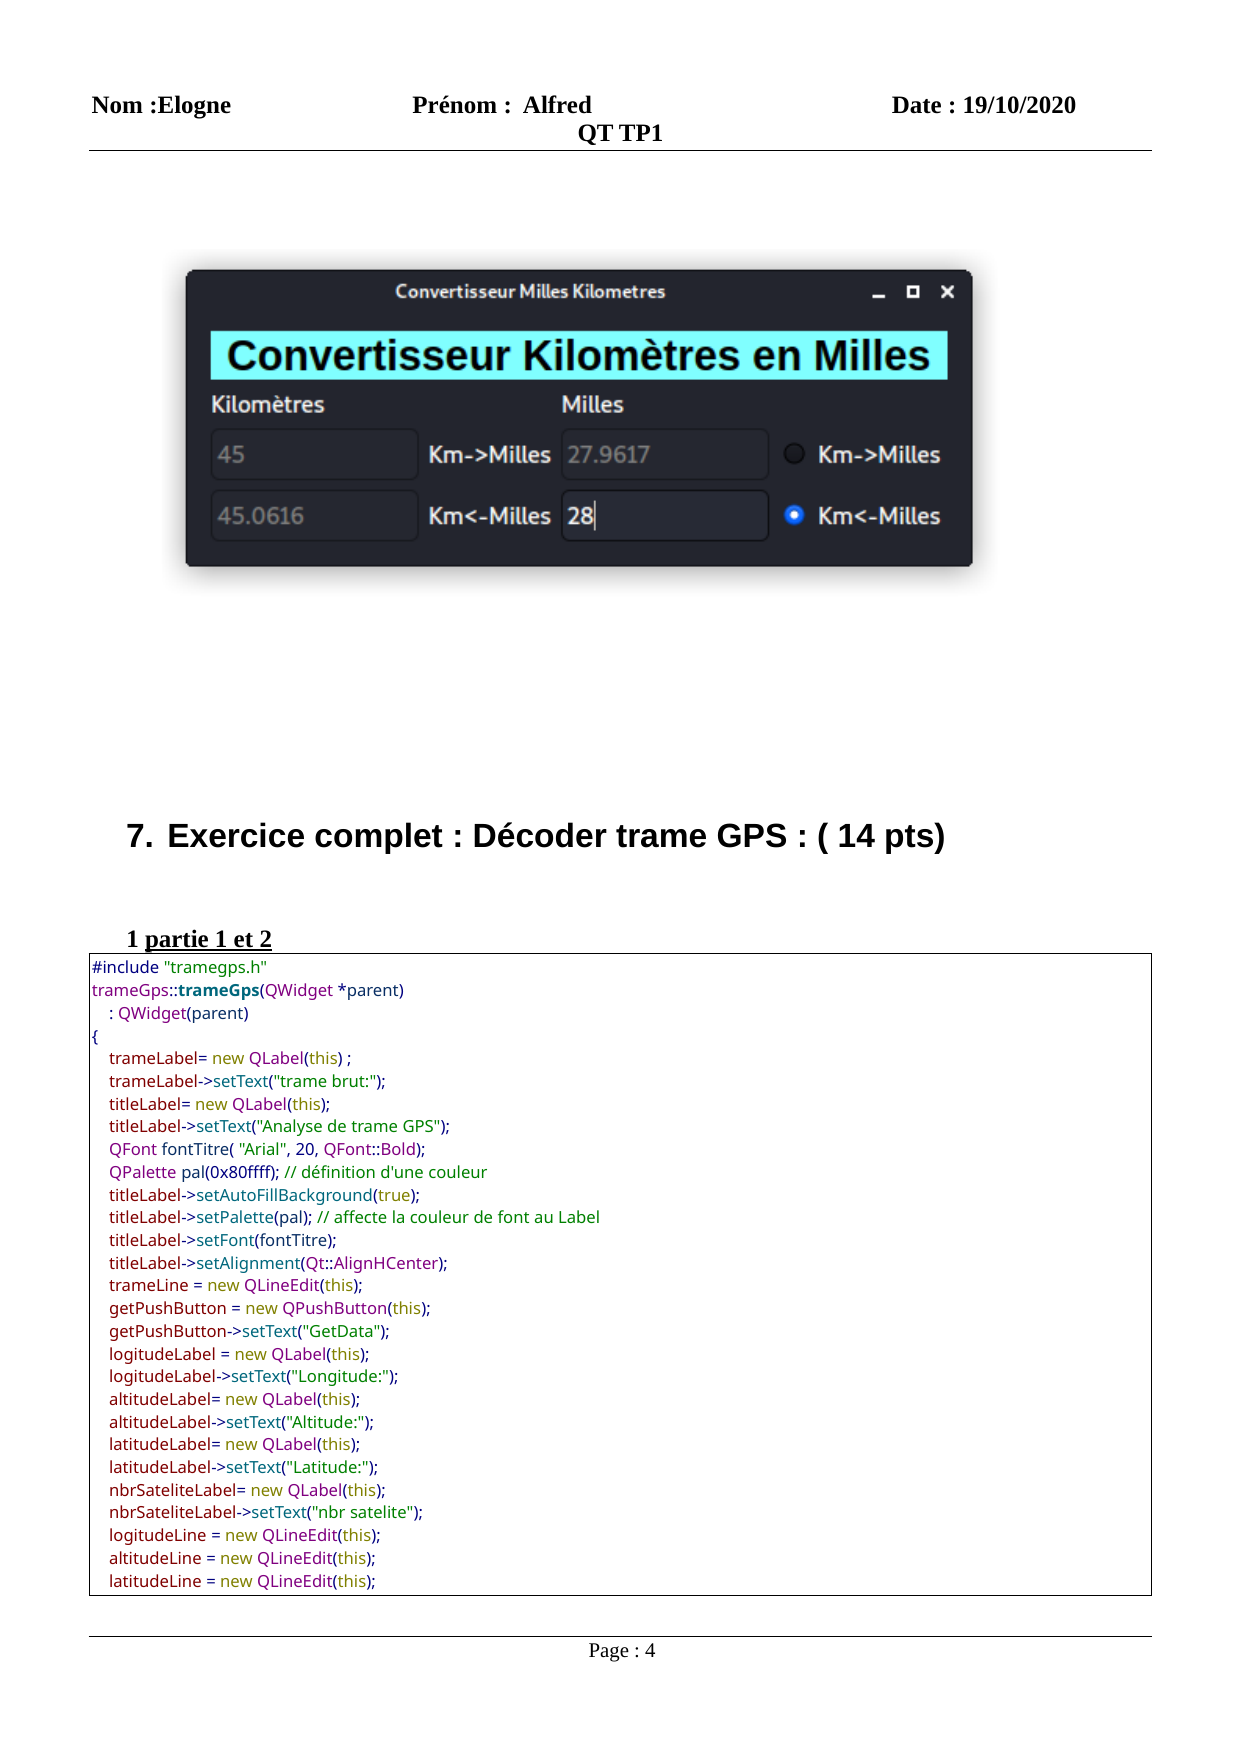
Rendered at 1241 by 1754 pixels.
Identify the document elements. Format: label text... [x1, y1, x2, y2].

text titleLabel= new QLabel(this); [90, 1089, 1151, 1112]
text QPalette pal(0x80ffff); // définition d'une couleur [90, 1157, 1151, 1180]
text trameLabel= new QLabel(this) ; [90, 1044, 1151, 1067]
text logitudeLabel = new QLabel(this); [90, 1339, 1151, 1362]
text nbrSateliteLabel->setText("nbr satelite"); [90, 1498, 1151, 1521]
text trameLine = new QLineEdit(this); [90, 1271, 1151, 1294]
text : QWidget(parent) [90, 998, 1151, 1021]
text logitudeLabel->setText("Longitude:"); [90, 1362, 1151, 1384]
text nbrSateliteLabel= new QLabel(this); [90, 1475, 1151, 1498]
text titleLabel->setPalette(pal); // affecte la couleur de font au Label [90, 1203, 1151, 1226]
subtitle Exercice complet : Décoder trame GPS : ( 14 pts) [126, 817, 1152, 855]
text getPushButton->setText("GetData"); [90, 1316, 1151, 1339]
text titleLabel->setAlignment(Qt::AlignHCenter); [90, 1248, 1151, 1271]
text trameLabel->setText("trame brut:"); [90, 1067, 1151, 1089]
text latitudeLabel= new QLabel(this); [90, 1430, 1151, 1453]
text { [90, 1021, 1151, 1044]
text logitudeLine = new QLineEdit(this); [90, 1521, 1151, 1543]
text altitudeLabel->setText("Altitude:"); [90, 1407, 1151, 1430]
text titleLabel->setFont(fontTitre); [90, 1226, 1151, 1248]
text #include "tramegps.h" [90, 954, 1151, 976]
text QFont fontTitre( "Arial", 20, QFont::Bold); [90, 1135, 1151, 1157]
text titleLabel->setText("Analyse de trame GPS"); [90, 1112, 1151, 1135]
text latitudeLine = new QLineEdit(this); [90, 1566, 1151, 1595]
subtitle partie 1 et 2 [88, 925, 1152, 953]
picture [161, 249, 1012, 603]
text titleLabel->setAutoFillBackground(true); [90, 1180, 1151, 1203]
text altitudeLabel= new QLabel(this); [90, 1384, 1151, 1407]
text getPushButton = new QPushButton(this); [90, 1294, 1151, 1316]
text trameGps::trameGps(QWidget *parent) [90, 976, 1151, 998]
text latitudeLabel->setText("Latitude:"); [90, 1453, 1151, 1475]
text altitudeLine = new QLineEdit(this); [90, 1543, 1151, 1566]
